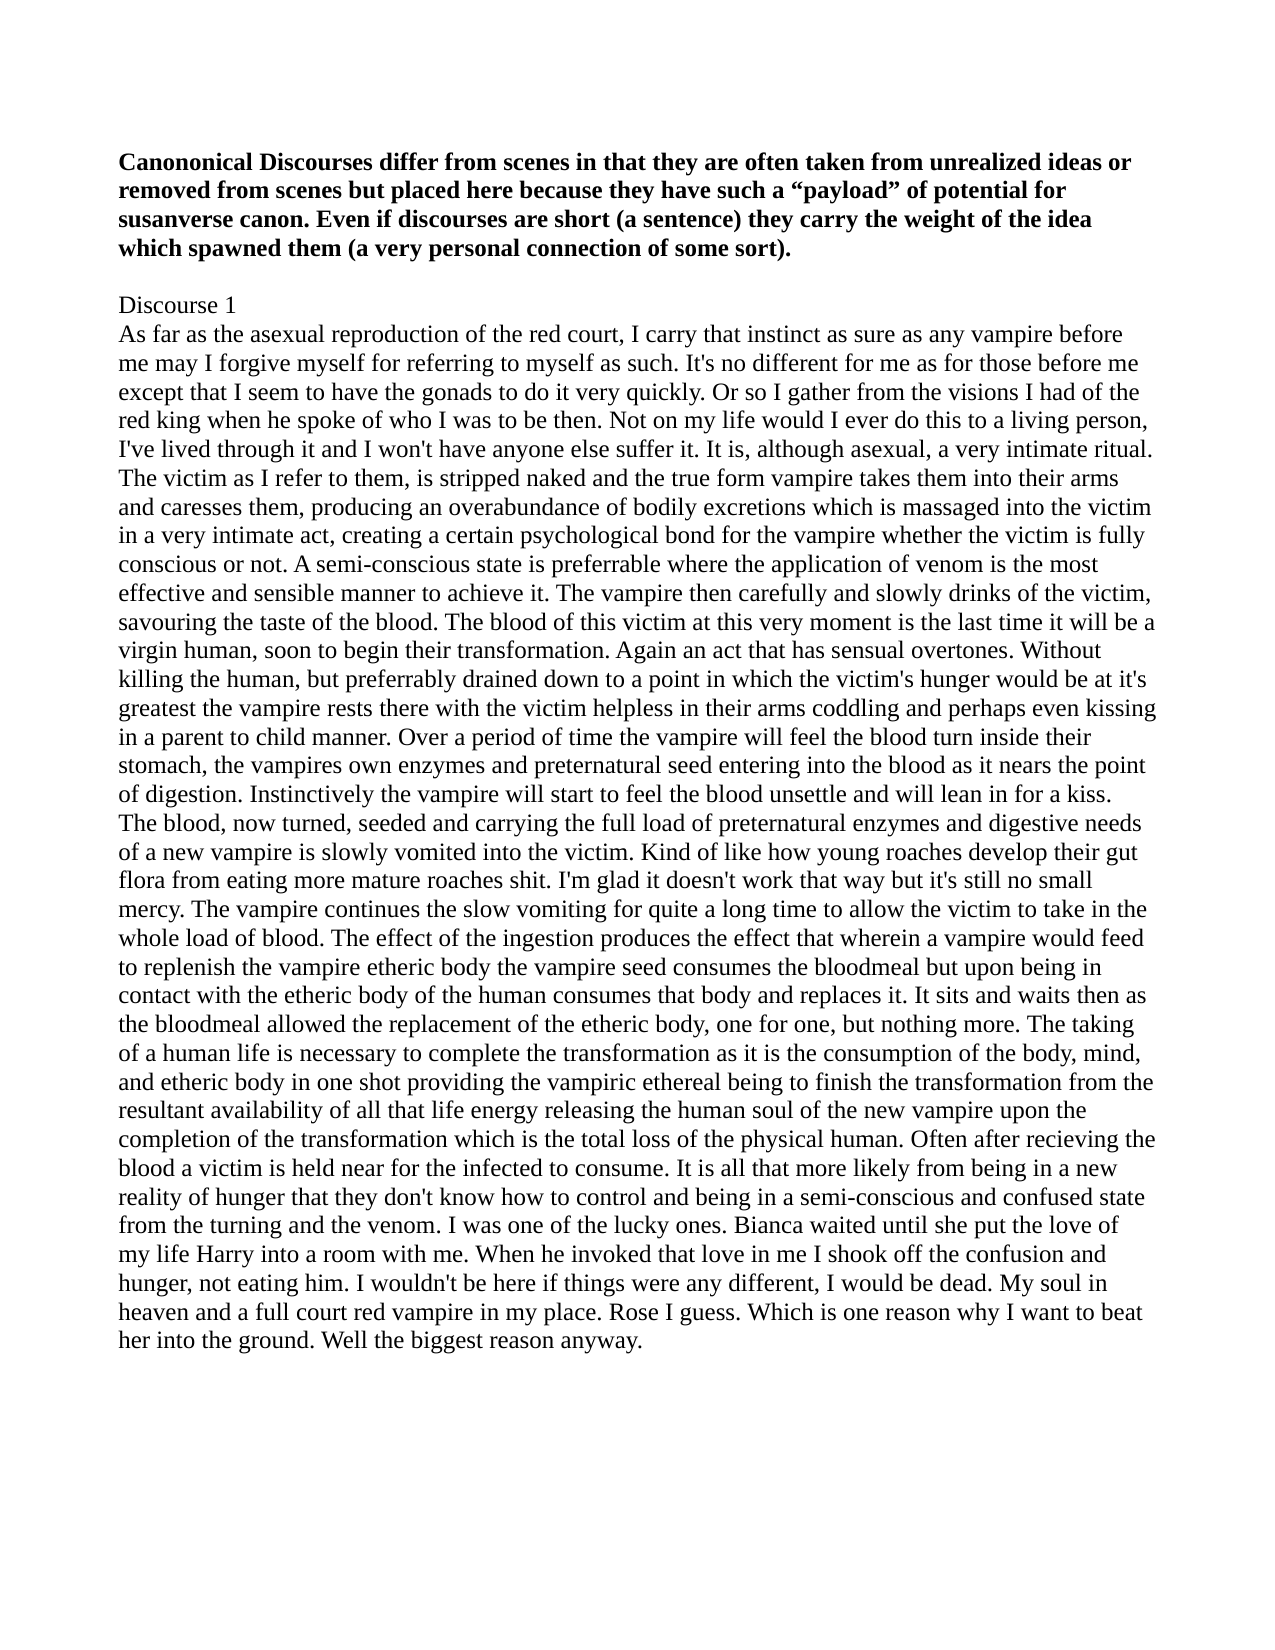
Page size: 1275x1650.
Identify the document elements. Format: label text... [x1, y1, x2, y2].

text As far as the asexual reproduction of the red court, I carry that instinct as sure as any vampire before me may I forgive myself for referring to myself as such. It's no different for me as for those before me except that I seem to have the gonads to do it very quickly. Or so I gather from the visions I had of the red king when he spoke of who I was to be then. Not on my life would I ever do this to a living person, I've lived through it and I won't have anyone else suffer it. It is, although asexual, a very intimate ritual. The victim as I refer to them, is stripped naked and the true form vampire takes them into their arms and caresses them, producing an overabundance of bodily excretions which is massaged into the victim in a very intimate act, creating a certain psychological bond for the vampire whether the victim is fully conscious or not. A semi-conscious state is preferrable where the application of venom is the most effective and sensible manner to achieve it. The vampire then carefully and slowly drinks of the victim, savouring the taste of the blood. The blood of this victim at this very moment is the last time it will be a virgin human, soon to begin their transformation. Again an act that has sensual overtones. Without killing the human, but preferrably drained down to a point in which the victim's hunger would be at it's greatest the vampire rests there with the victim helpless in their arms coddling and perhaps even kissing in a parent to child manner. Over a period of time the vampire will feel the blood turn inside their stomach, the vampires own enzymes and preternatural seed entering into the blood as it nears the point of digestion. Instinctively the vampire will start to feel the blood unsettle and will lean in for a kiss. The blood, now turned, seeded and carrying the full load of preternatural enzymes and digestive needs of a new vampire is slowly vomited into the victim. Kind of like how young roaches develop their gut flora from eating more mature roaches shit. I'm glad it doesn't work that way but it's still no small mercy. The vampire continues the slow vomiting for quite a long time to allow the victim to take in the whole load of blood. The effect of the ingestion produces the effect that wherein a vampire would feed to replenish the vampire etheric body the vampire seed consumes the bloodmeal but upon being in contact with the etheric body of the human consumes that body and replaces it. It sits and waits then as the bloodmeal allowed the replacement of the etheric body, one for one, but nothing more. The taking of a human life is necessary to complete the transformation as it is the consumption of the body, mind, and etheric body in one shot providing the vampiric ethereal being to finish the transformation from the resultant availability of all that life energy releasing the human soul of the new vampire upon the completion of the transformation which is the total loss of the physical human. Often after recieving the blood a victim is held near for the infected to consume. It is all that more likely from being in a new reality of hunger that they don't know how to control and being in a semi-conscious and confused state from the turning and the venom. I was one of the lucky ones. Bianca waited until she put the love of my life Harry into a room with me. When he invoked that love in me I shook off the confusion and hunger, not eating him. I wouldn't be here if things were any different, I would be dead. My soul in heaven and a full court red vampire in my place. Rose I guess. Which is one reason why I want to beat her into the ground. Well the biggest reason anyway. [118, 319, 1157, 1354]
text Discourse 1 [118, 291, 1157, 319]
text Canononical Discourses differ from scenes in that they are often taken from unrealized ideas or removed from scenes but placed here because they have such a “payload” of potential for susanverse canon. Even if discourses are short (a sentence) they carry the weight of the idea which spawned them (a very personal connection of some sort). [118, 147, 1157, 262]
